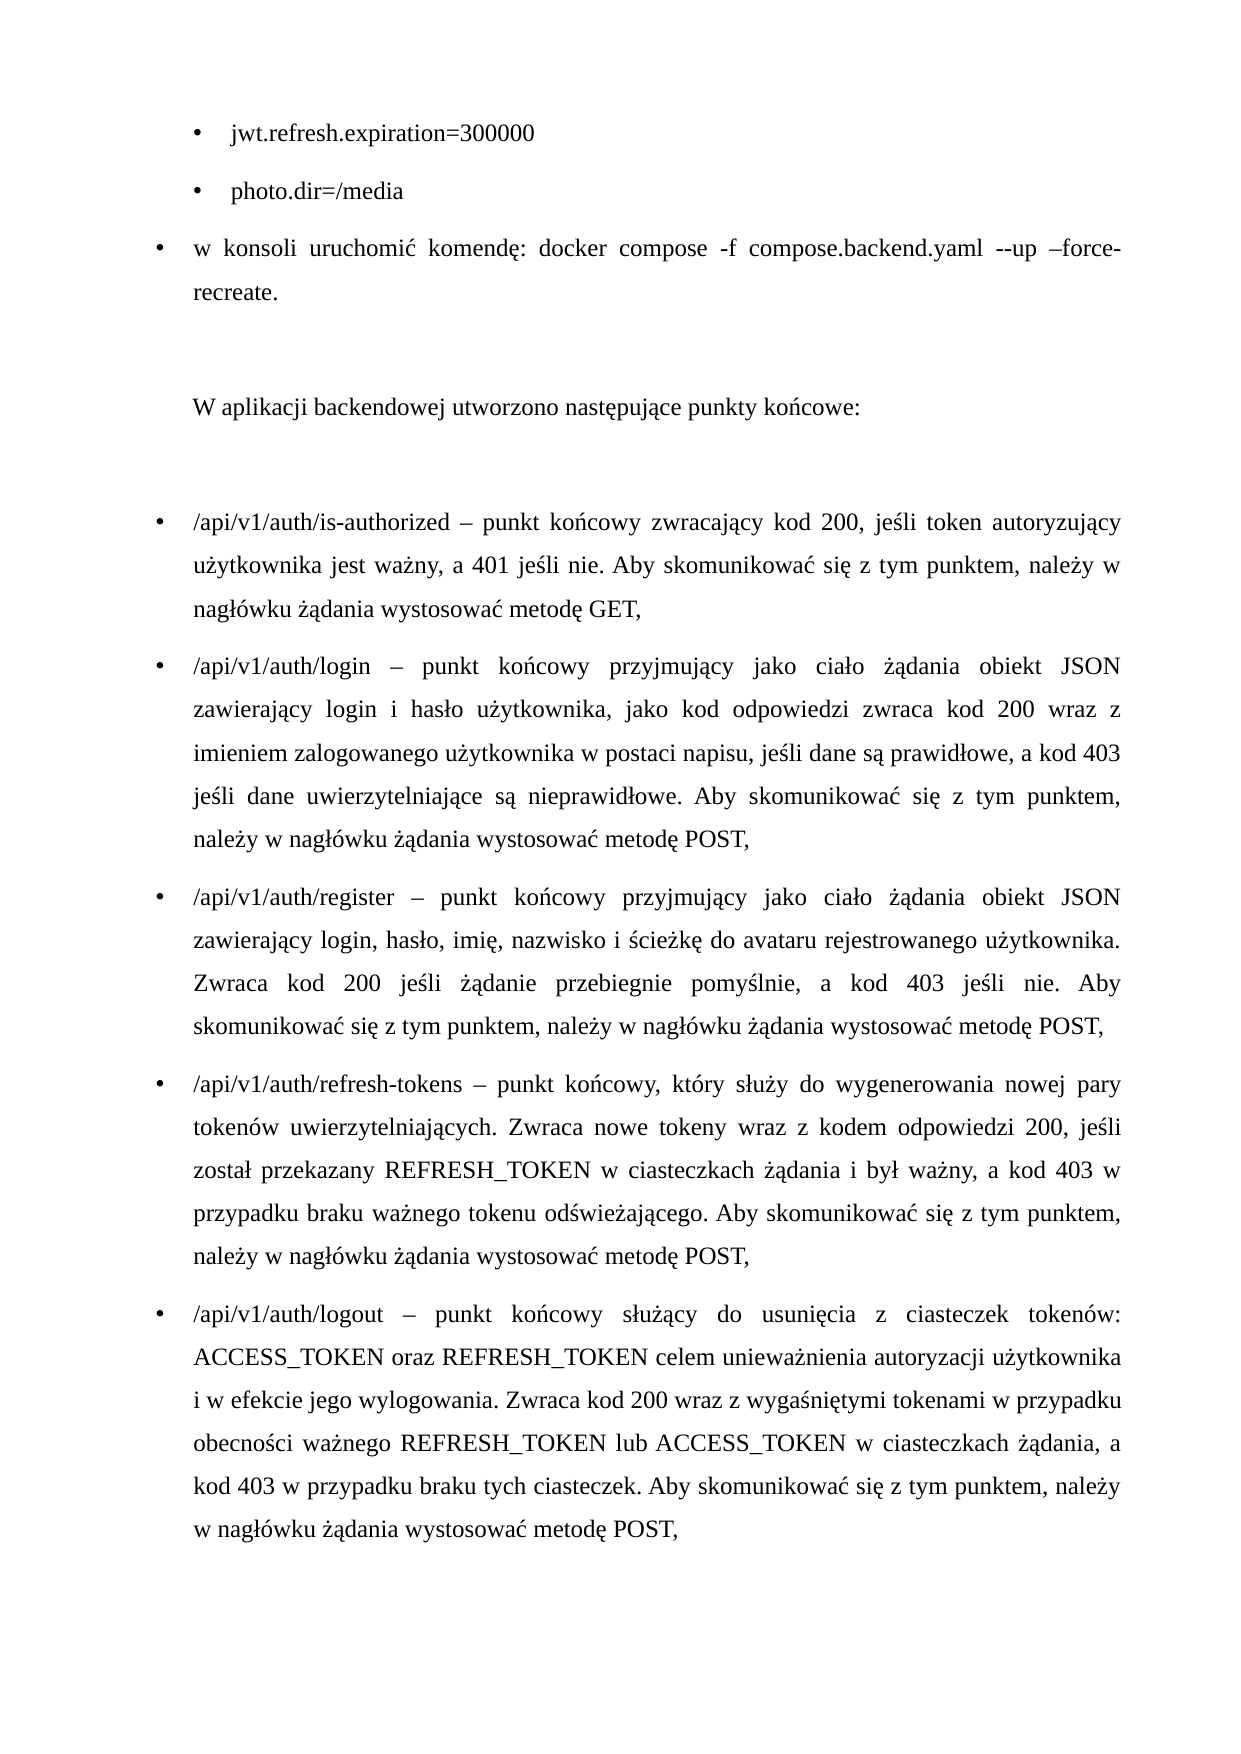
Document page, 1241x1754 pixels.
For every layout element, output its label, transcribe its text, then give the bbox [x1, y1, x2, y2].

list /api/v1/auth/logout – punkt końcowy służący do usunięcia z ciasteczek tokenów: ACCESS_TOKEN oraz REFRESH_TOKEN celem unieważnienia autoryzacji użytkownika i w efekcie jego wylogowania. Zwraca kod 200 wraz z wygaśniętymi tokenami w przypadku obecności ważnego REFRESH_TOKEN lub ACCESS_TOKEN w ciasteczkach żądania, a kod 403 w przypadku braku tych ciasteczek. Aby skomunikować się z tym punktem, należy w nagłówku żądania wystosować metodę POST, [156, 1299, 1122, 1543]
list /api/v1/auth/refresh-tokens – punkt końcowy, który służy do wygenerowania nowej pary tokenów uwierzytelniających. Zwraca nowe tokeny wraz z kodem odpowiedzi 200, jeśli został przekazany REFRESH_TOKEN w ciasteczkach żądania i był ważny, a kod 403 w przypadku braku ważnego tokenu odświeżającego. Aby skomunikować się z tym punktem, należy w nagłówku żądania wystosować metodę POST, [156, 1069, 1122, 1270]
list /api/v1/auth/is-authorized – punkt końcowy zwracający kod 200, jeśli token autoryzujący użytkownika jest ważny, a 401 jeśli nie. Aby skomunikować się z tym punktem, należy w nagłówku żądania wystosować metodę GET, [156, 507, 1122, 622]
list photo.dir=/media [193, 176, 1122, 204]
list jwt.refresh.expiration=300000 [193, 118, 1122, 147]
list /api/v1/auth/login – punkt końcowy przyjmujący jako ciało żądania obiekt JSON zawierający login i hasło użytkownika, jako kod odpowiedzi zwraca kod 200 wraz z imieniem zalogowanego użytkownika w postaci napisu, jeśli dane są prawidłowe, a kod 403 jeśli dane uwierzytelniające są nieprawidłowe. Aby skomunikować się z tym punktem, należy w nagłówku żądania wystosować metodę POST, [156, 651, 1122, 853]
list w konsoli uruchomić komendę: docker compose -f compose.backend.yaml --up –force-recreate. [156, 233, 1122, 305]
list /api/v1/auth/register – punkt końcowy przyjmujący jako ciało żądania obiekt JSON zawierający login, hasło, imię, nazwisko i ścieżkę do avataru rejestrowanego użytkownika. Zwraca kod 200 jeśli żądanie przebiegnie pomyślnie, a kod 403 jeśli nie. Aby skomunikować się z tym punktem, należy w nagłówku żądania wystosować metodę POST, [156, 882, 1122, 1040]
text W aplikacji backendowej utworzono następujące punkty końcowe: [118, 392, 1122, 421]
